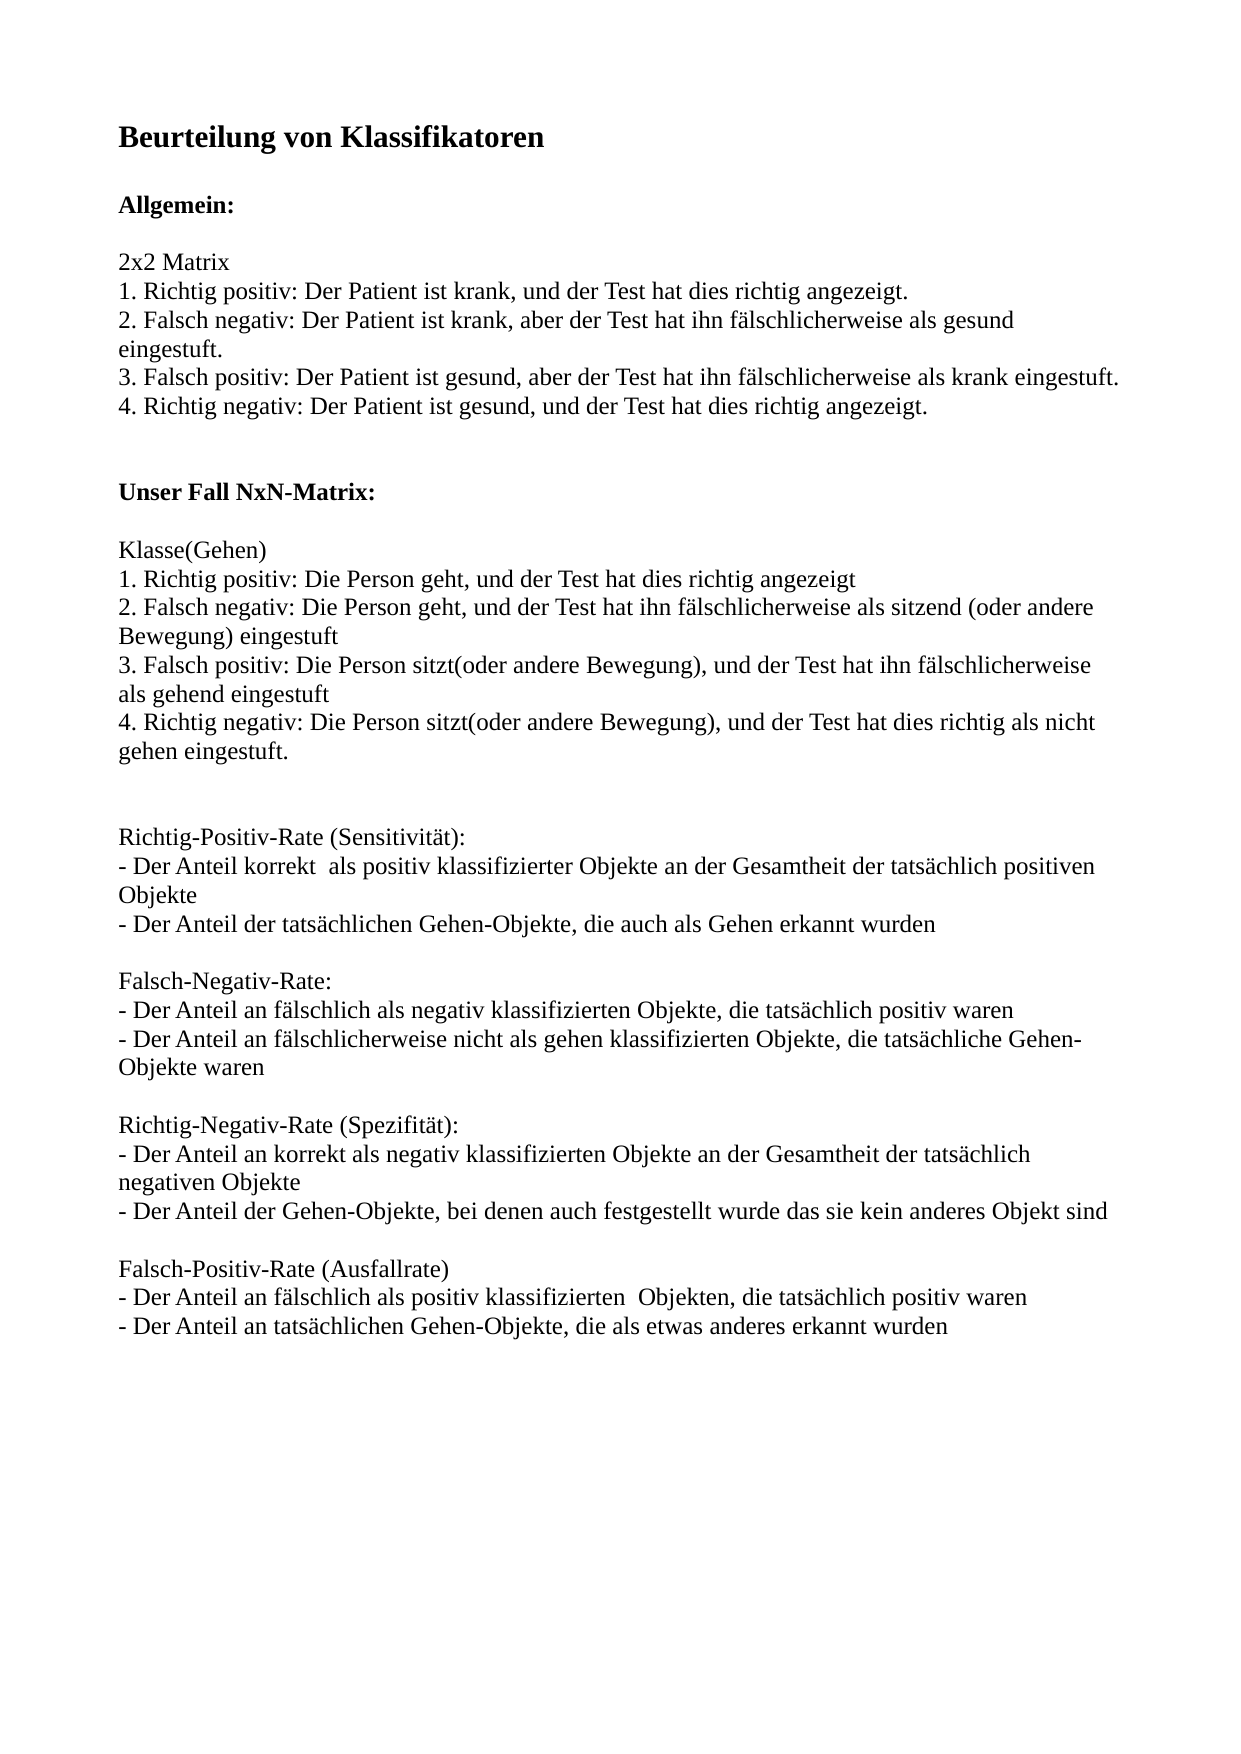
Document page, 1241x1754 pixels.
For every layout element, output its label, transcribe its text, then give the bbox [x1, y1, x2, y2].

text 1. Richtig positiv: Der Patient ist krank, und der Test hat dies richtig angezeigt. [118, 276, 1122, 305]
text - Der Anteil der Gehen-Objekte, bei denen auch festgestellt wurde das sie kein anderes Objekt sind [118, 1196, 1122, 1225]
text Beurteilung von Klassifikatoren [118, 118, 1122, 154]
text Unser Fall NxN-Matrix: [118, 477, 1122, 506]
text 3. Falsch positiv: Die Person sitzt(oder andere Bewegung), und der Test hat ihn fälschlicherweise als gehend eingestuft [118, 650, 1122, 707]
text 4. Richtig negativ: Der Patient ist gesund, und der Test hat dies richtig angezeigt. [118, 391, 1122, 420]
text 4. Richtig negativ: Die Person sitzt(oder andere Bewegung), und der Test hat dies richtig als nicht gehen eingestuft. [118, 707, 1122, 765]
text Richtig-Positiv-Rate (Sensitivität): [118, 822, 1122, 851]
text 2. Falsch negativ: Der Patient ist krank, aber der Test hat ihn fälschlicherweise als gesund eingestuft. [118, 305, 1122, 362]
text Allgemein: [118, 190, 1122, 219]
text - Der Anteil korrekt als positiv klassifizierter Objekte an der Gesamtheit der tatsächlich positiven Objekte [118, 851, 1122, 909]
text 2. Falsch negativ: Die Person geht, und der Test hat ihn fälschlicherweise als sitzend (oder andere Bewegung) eingestuft [118, 592, 1122, 650]
text - Der Anteil an fälschlich als negativ klassifizierten Objekte, die tatsächlich positiv waren [118, 995, 1122, 1024]
text - Der Anteil der tatsächlichen Gehen-Objekte, die auch als Gehen erkannt wurden [118, 909, 1122, 937]
text - Der Anteil an fälschlich als positiv klassifizierten Objekten, die tatsächlich positiv waren [118, 1282, 1122, 1311]
text 2x2 Matrix [118, 247, 1122, 276]
text 3. Falsch positiv: Der Patient ist gesund, aber der Test hat ihn fälschlicherweise als krank eingestuft. [118, 362, 1122, 391]
text Klasse(Gehen) [118, 535, 1122, 564]
text - Der Anteil an fälschlicherweise nicht als gehen klassifizierten Objekte, die tatsächliche Gehen-Objekte waren [118, 1024, 1122, 1081]
text - Der Anteil an tatsächlichen Gehen-Objekte, die als etwas anderes erkannt wurden [118, 1311, 1122, 1340]
text Richtig-Negativ-Rate (Spezifität): [118, 1110, 1122, 1139]
text Falsch-Positiv-Rate (Ausfallrate) [118, 1254, 1122, 1282]
text Falsch-Negativ-Rate: [118, 966, 1122, 995]
text 1. Richtig positiv: Die Person geht, und der Test hat dies richtig angezeigt [118, 564, 1122, 592]
text - Der Anteil an korrekt als negativ klassifizierten Objekte an der Gesamtheit der tatsächlich negativen Objekte [118, 1139, 1122, 1196]
